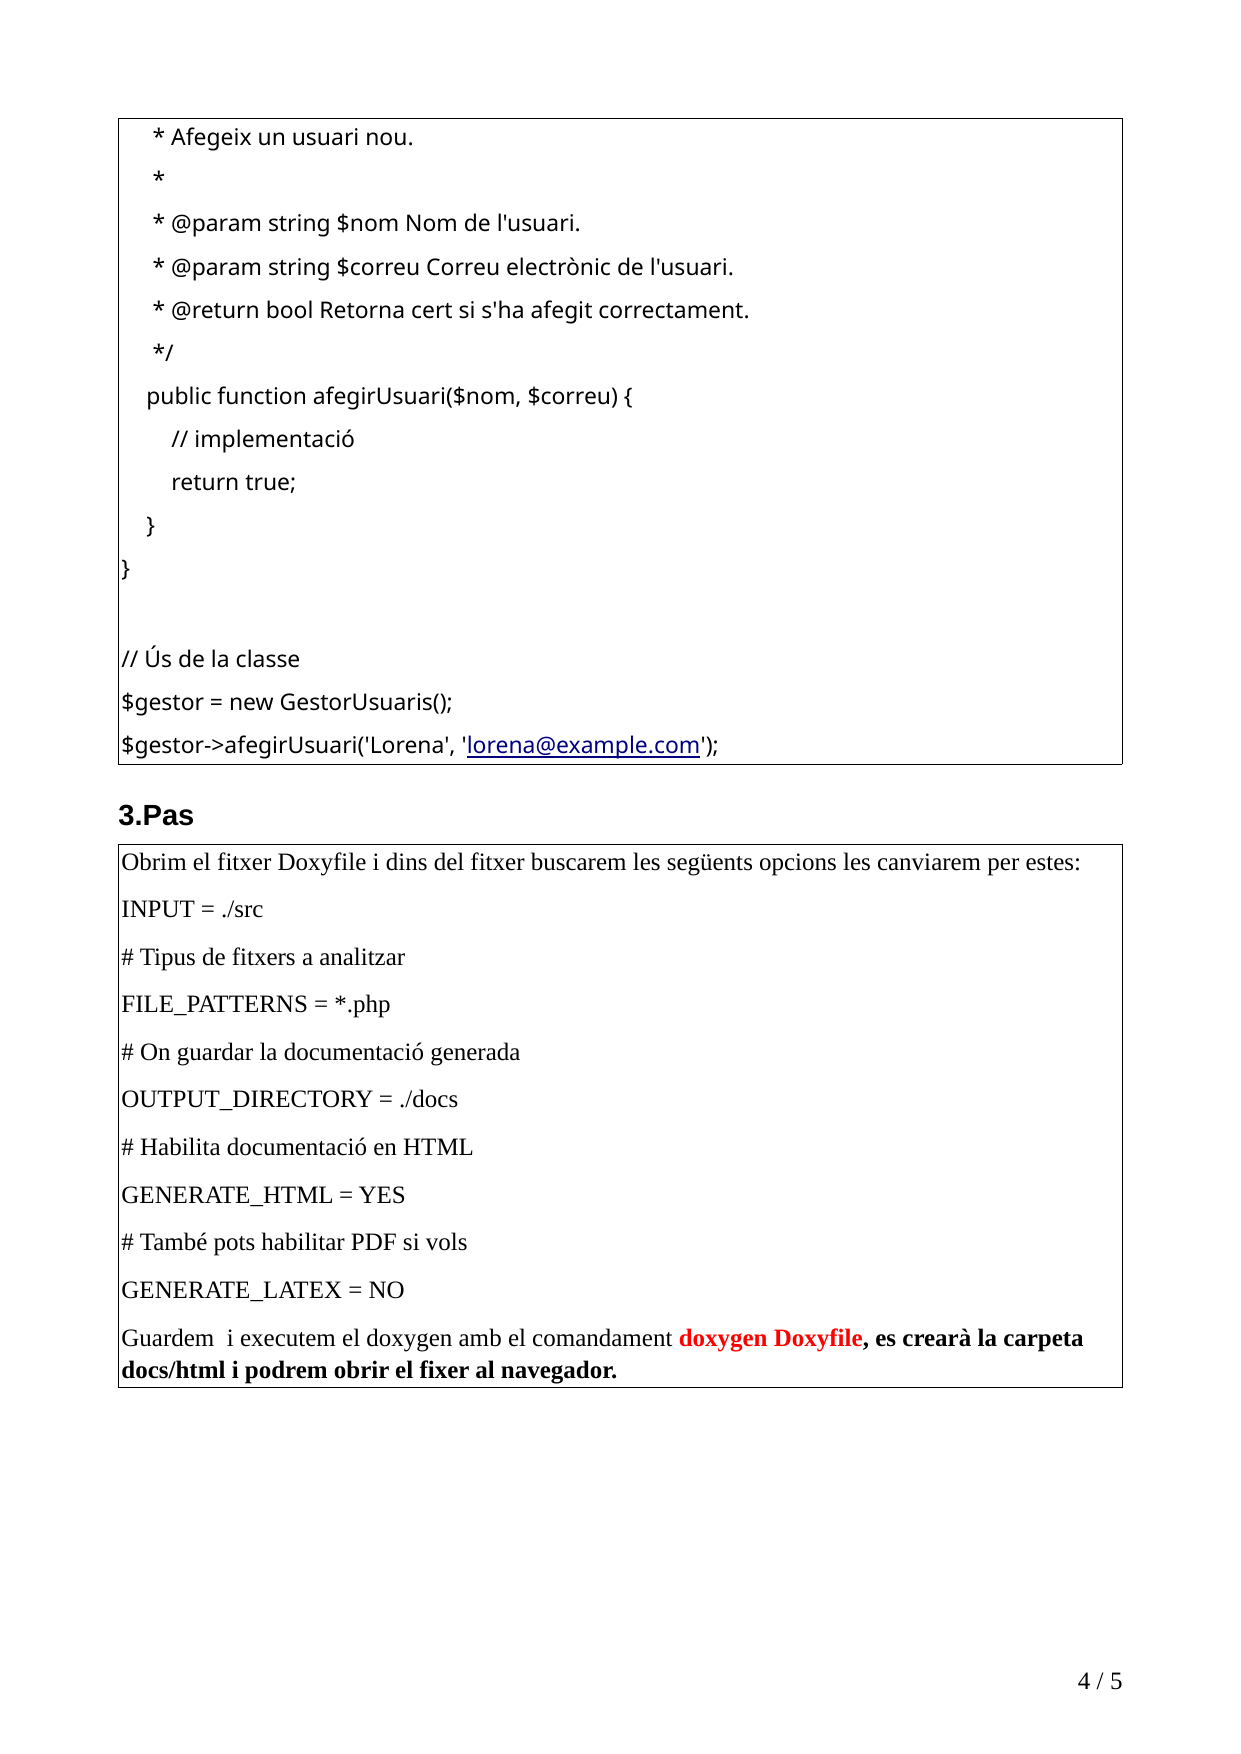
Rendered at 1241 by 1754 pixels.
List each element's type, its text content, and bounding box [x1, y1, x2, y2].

text OUTPUT_DIRECTORY = ./docs [119, 1082, 1122, 1113]
text * @param string $nom Nom de l'usuari. [119, 204, 1122, 239]
text Guardem i executem el doxygen amb el comandament doxygen Doxyfile, es crearà la carpeta docs/html i podrem obrir el fixer al navegador. [119, 1319, 1122, 1387]
text GENERATE_LATEX = NO [119, 1272, 1122, 1304]
text public function afegirUsuari($nom, $correu) { [119, 377, 1122, 411]
text FILE_PATTERNS = *.php [119, 986, 1122, 1018]
subtitle 3.Pas [118, 797, 1122, 831]
text * [119, 161, 1122, 196]
text return true; [119, 463, 1122, 497]
text // implementació [119, 420, 1122, 454]
text # Habilita documentació en HTML [119, 1129, 1122, 1161]
text INPUT = ./src [119, 891, 1122, 923]
text # On guardar la documentació generada [119, 1034, 1122, 1066]
text } [119, 506, 1122, 541]
text } [119, 549, 1122, 584]
text Obrim el fitxer Doxyfile i dins del fitxer buscarem les següents opcions les canviarem per estes: [119, 845, 1122, 875]
text # També pots habilitar PDF si vols [119, 1224, 1122, 1256]
text // Ús de la classe [119, 640, 1122, 674]
text * @return bool Retorna cert si s'ha afegit correctament. [119, 291, 1122, 325]
text * Afegeix un usuari nou. [119, 119, 1122, 152]
text $gestor = new GestorUsuaris(); [119, 683, 1122, 717]
text GENERATE_HTML = YES [119, 1177, 1122, 1208]
text */ [119, 334, 1122, 368]
text # Tipus de fitxers a analitzar [119, 939, 1122, 971]
text * @param string $correu Correu electrònic de l'usuari. [119, 247, 1122, 282]
text $gestor->afegirUsuari('Lorena', 'lorena@example.com'); [119, 726, 1122, 764]
